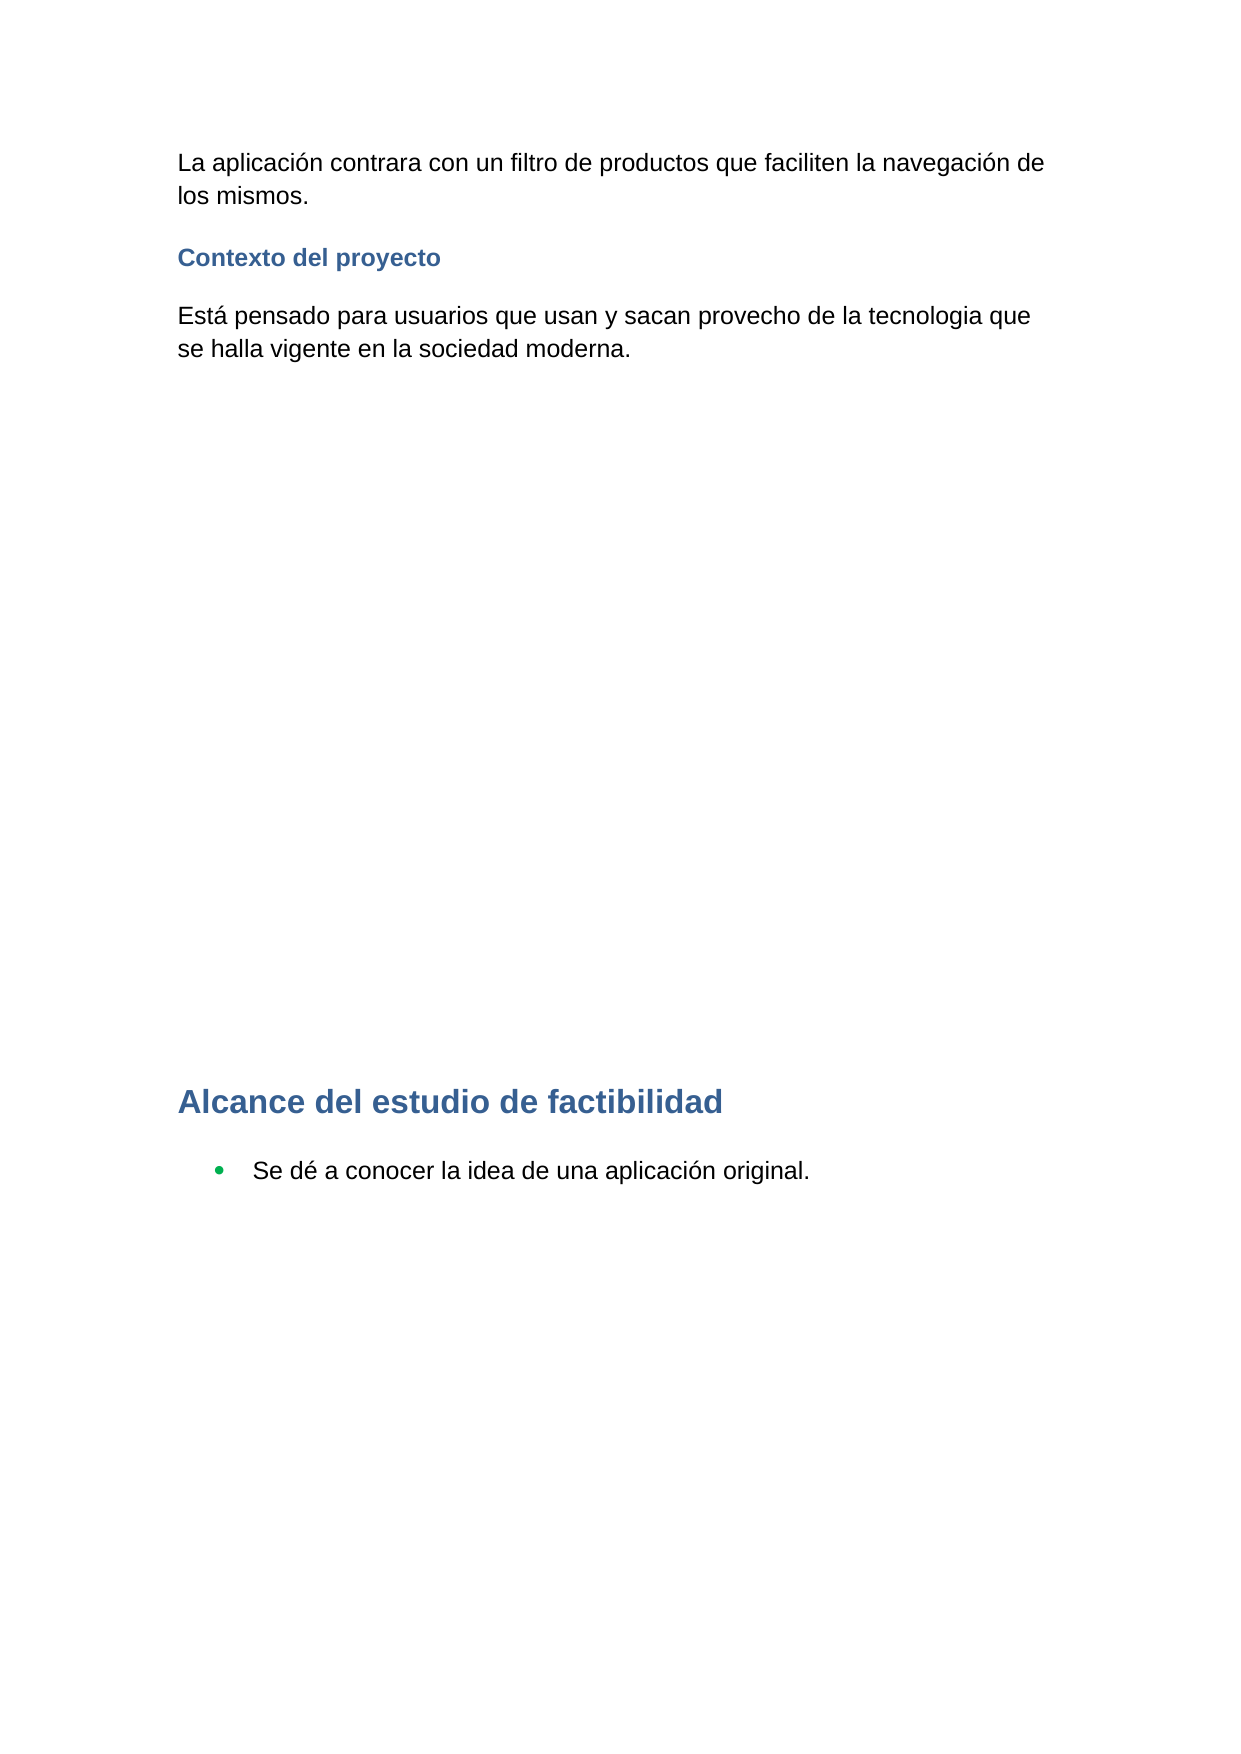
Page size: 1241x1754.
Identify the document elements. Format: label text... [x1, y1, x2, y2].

list Se dé a conocer la idea de una aplicación original. [215, 1156, 1063, 1184]
subtitle Contexto del proyecto [177, 243, 1063, 272]
subtitle Alcance del estudio de factibilidad [177, 1082, 1063, 1121]
text Está pensado para usuarios que usan y sacan provecho de la tecnologia que se halla vigente en la sociedad moderna. [177, 301, 1063, 362]
text La aplicación contrara con un filtro de productos que faciliten la navegación de los mismos. [177, 148, 1063, 209]
